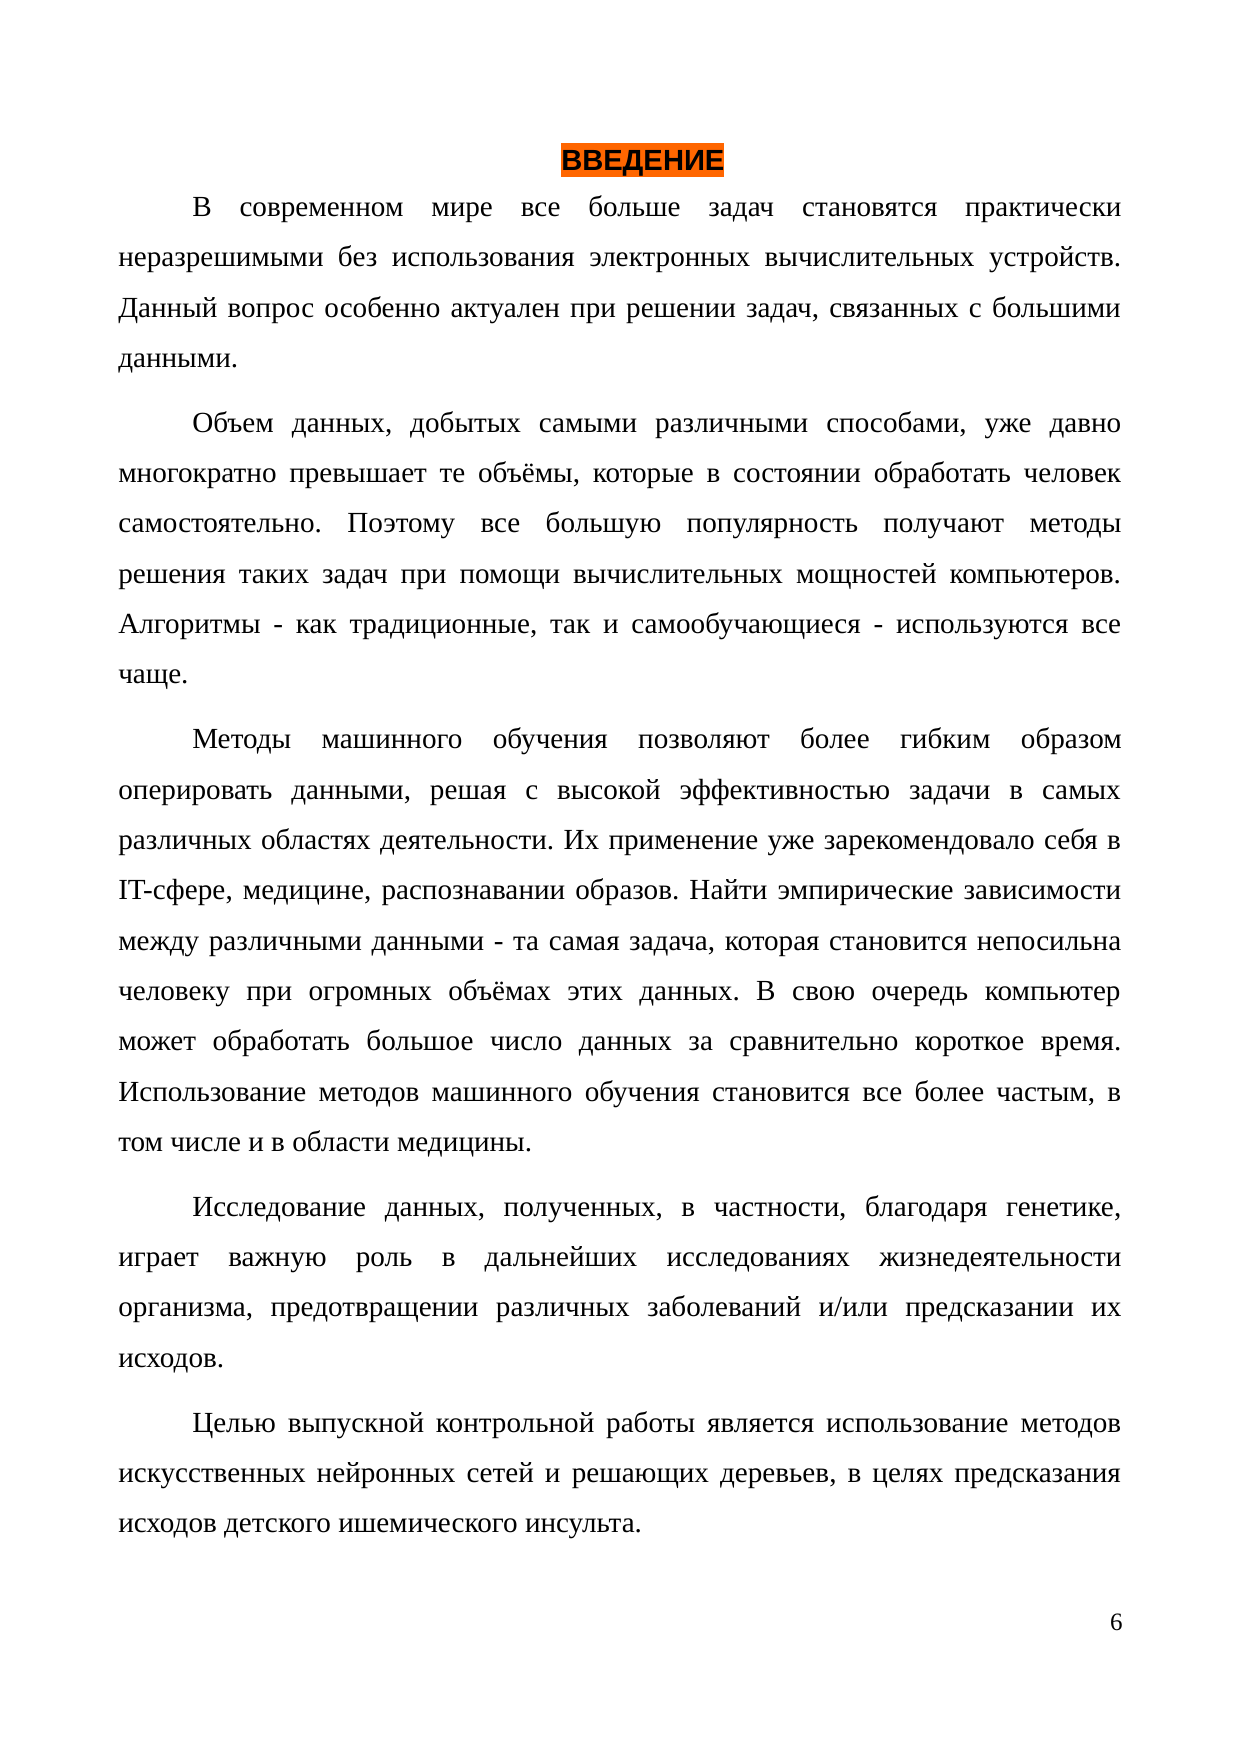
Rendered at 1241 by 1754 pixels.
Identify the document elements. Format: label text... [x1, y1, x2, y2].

text Методы машинного обучения позволяют более гибким образом оперировать данными, решая с высокой эффективностью задачи в самых различных областях деятельности. Их применение уже зарекомендовало себя в IT-сфере, медицине, распознавании образов. Найти эмпирические зависимости между различными данными - та самая задача, которая становится непосильна человеку при огромных объёмах этих данных. В свою очередь компьютер может обработать большое число данных за сравнительно короткое время. Использование методов машинного обучения становится все более частым, в том числе и в области медицины. [118, 721, 1122, 1157]
text Целью выпускной контрольной работы является использование методов искусственных нейронных сетей и решающих деревьев, в целях предсказания исходов детского ишемического инсульта. [118, 1405, 1122, 1539]
text Исследование данных, полученных, в частности, благодаря генетике, играет важную роль в дальнейших исследованиях жизнедеятельности организма, предотвращении различных заболеваний и/или предсказании их исходов. [118, 1189, 1122, 1373]
text Объем данных, добытых самыми различными способами, уже давно многократно превышает те объёмы, которые в состоянии обработать человек самостоятельно. Поэтому все большую популярность получают методы решения таких задач при помощи вычислительных мощностей компьютеров. Алгоритмы - как традиционные, так и самообучающиеся - используются все чаще. [118, 405, 1122, 690]
subtitle Введение [118, 143, 1122, 177]
text В современном мире все больше задач становятся практически неразрешимыми без использования электронных вычислительных устройств. Данный вопрос особенно актуален при решении задач, связанных с большими данными. [118, 189, 1122, 374]
